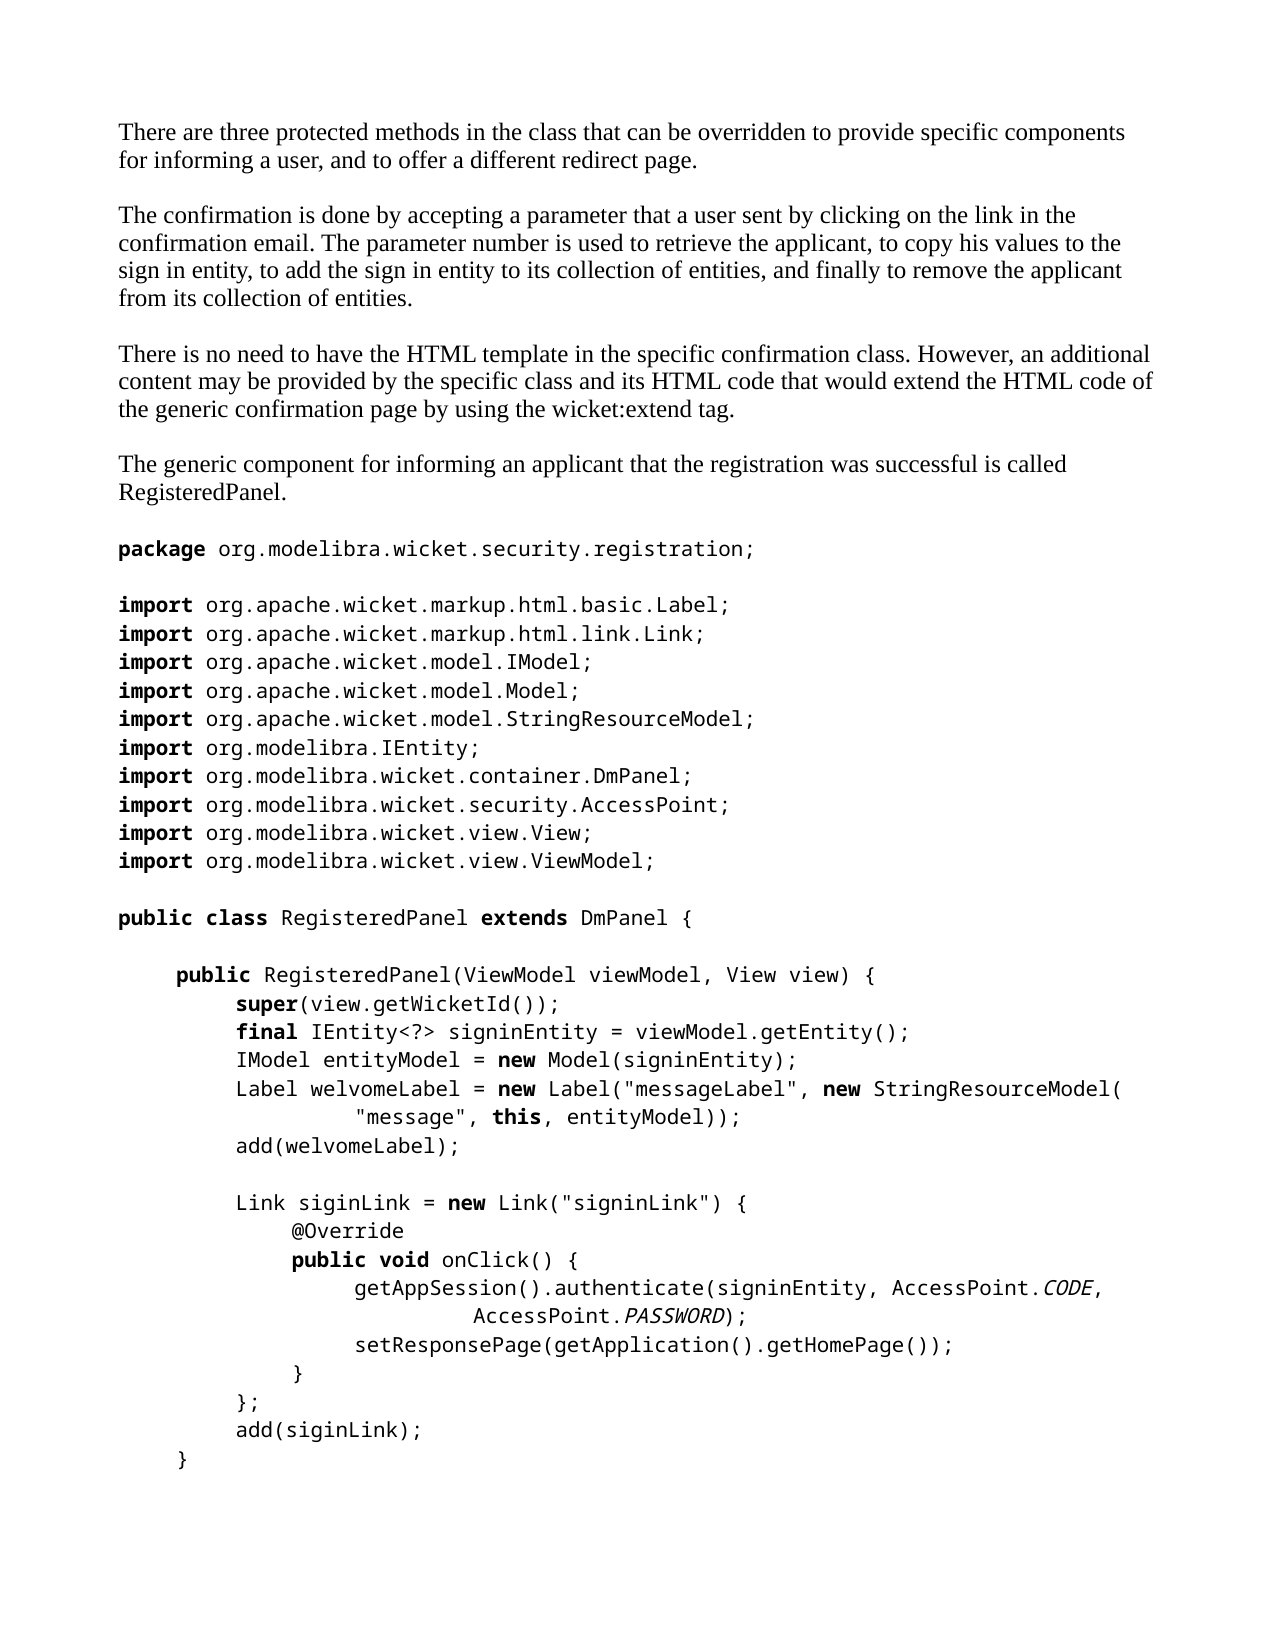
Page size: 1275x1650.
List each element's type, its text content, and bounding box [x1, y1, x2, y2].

text add(welvomeLabel); [118, 1131, 1157, 1159]
text import org.modelibra.wicket.view.ViewModel; [118, 847, 1157, 875]
text import org.modelibra.IEntity; [118, 733, 1157, 761]
text import org.apache.wicket.model.IModel; [118, 647, 1157, 676]
text add(siginLink); [118, 1415, 1157, 1444]
text final IEntity<?> signinEntity = viewModel.getEntity(); [118, 1017, 1157, 1046]
text The confirmation is done by accepting a parameter that a user sent by clicking on the link in the confirmation email. The parameter number is used to retrieve the applicant, to copy his values to the sign in entity, to add the sign in entity to its collection of entities, and finally to remove the applicant from its collection of entities. [118, 201, 1157, 312]
text Label welvomeLabel = new Label("messageLabel", new StringResourceModel( [118, 1074, 1157, 1102]
text }; [118, 1387, 1157, 1415]
text import org.apache.wicket.model.StringResourceModel; [118, 704, 1157, 733]
text super(view.getWicketId()); [118, 989, 1157, 1017]
text getAppSession().authenticate(signinEntity, AccessPoint.CODE, [118, 1273, 1157, 1302]
text } [118, 1444, 1157, 1472]
text import org.modelibra.wicket.security.AccessPoint; [118, 790, 1157, 818]
text } [118, 1358, 1157, 1387]
text Link siginLink = new Link("signinLink") { [118, 1188, 1157, 1216]
text public RegisteredPanel(ViewModel viewModel, View view) { [118, 960, 1157, 989]
text public void onClick() { [118, 1245, 1157, 1273]
text There are three protected methods in the class that can be overridden to provide specific components for informing a user, and to offer a different redirect page. [118, 118, 1157, 173]
text @Override [118, 1216, 1157, 1245]
text "message", this, entityModel)); [118, 1102, 1157, 1131]
text import org.modelibra.wicket.view.View; [118, 818, 1157, 847]
text AccessPoint.PASSWORD); [118, 1302, 1157, 1330]
text There is no need to have the HTML template in the specific confirmation class. However, an additional content may be provided by the specific class and its HTML code that would extend the HTML code of the generic confirmation page by using the wicket:extend tag. [118, 340, 1157, 423]
text import org.apache.wicket.markup.html.basic.Label; [118, 591, 1157, 619]
text The generic component for informing an applicant that the registration was successful is called RegisteredPanel. [118, 451, 1157, 506]
text public class RegisteredPanel extends DmPanel { [118, 903, 1157, 932]
text IModel entityModel = new Model(signinEntity); [118, 1046, 1157, 1074]
text import org.modelibra.wicket.container.DmPanel; [118, 761, 1157, 790]
text import org.apache.wicket.model.Model; [118, 676, 1157, 704]
text import org.apache.wicket.markup.html.link.Link; [118, 619, 1157, 647]
text package org.modelibra.wicket.security.registration; [118, 534, 1157, 562]
text setResponsePage(getApplication().getHomePage()); [118, 1330, 1157, 1358]
